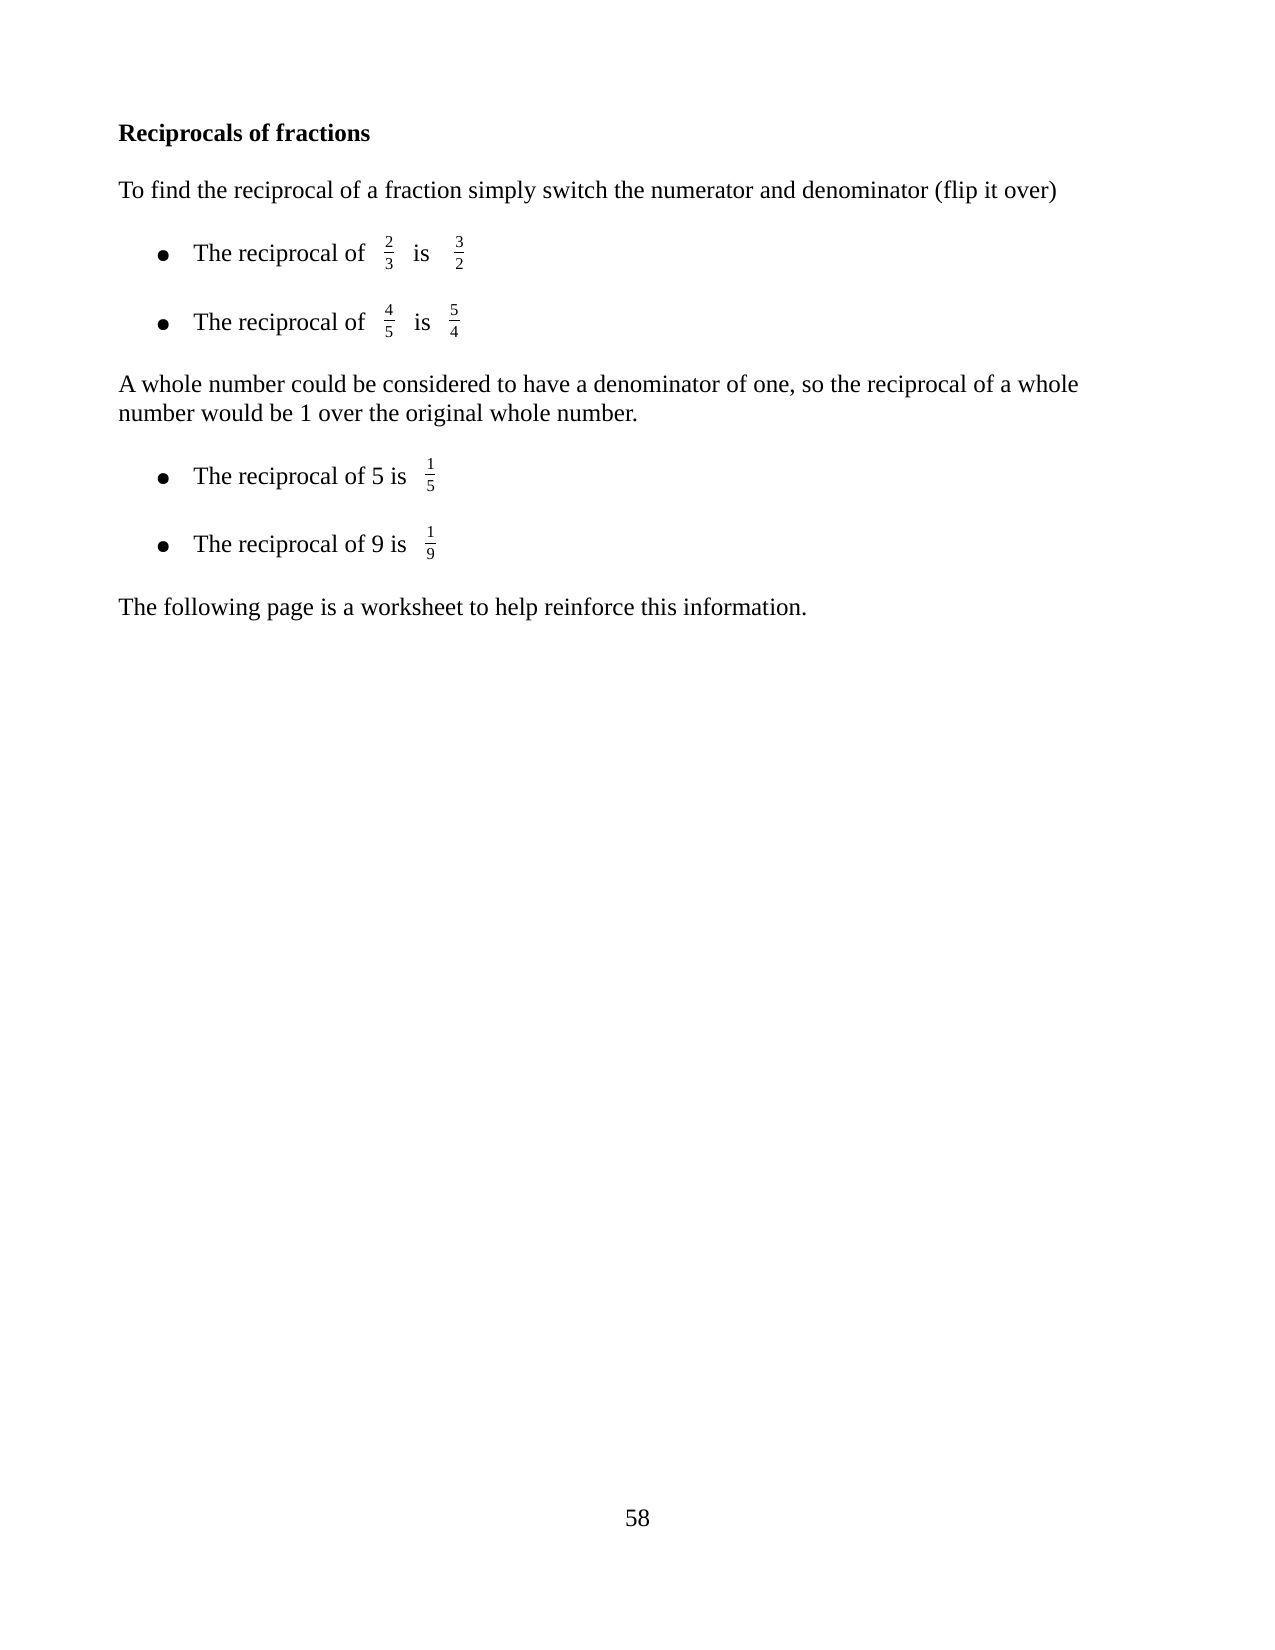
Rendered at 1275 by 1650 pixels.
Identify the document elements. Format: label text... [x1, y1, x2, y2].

text A whole number could be considered to have a denominator of one, so the reciprocal of a whole number would be 1 over the original whole number. [118, 369, 1157, 427]
list The reciprocal of 9 is [156, 524, 1157, 563]
list The reciprocal of 5 is [156, 456, 1157, 495]
list The reciprocal ofis [156, 301, 1157, 341]
list The reciprocal ofis [156, 233, 1157, 272]
text To find the reciprocal of a fraction simply switch the numerator and denominator (flip it over) [118, 176, 1157, 204]
text Reciprocals of fractions [118, 118, 1157, 147]
text The following page is a worksheet to help reinforce this information. [118, 592, 1157, 621]
